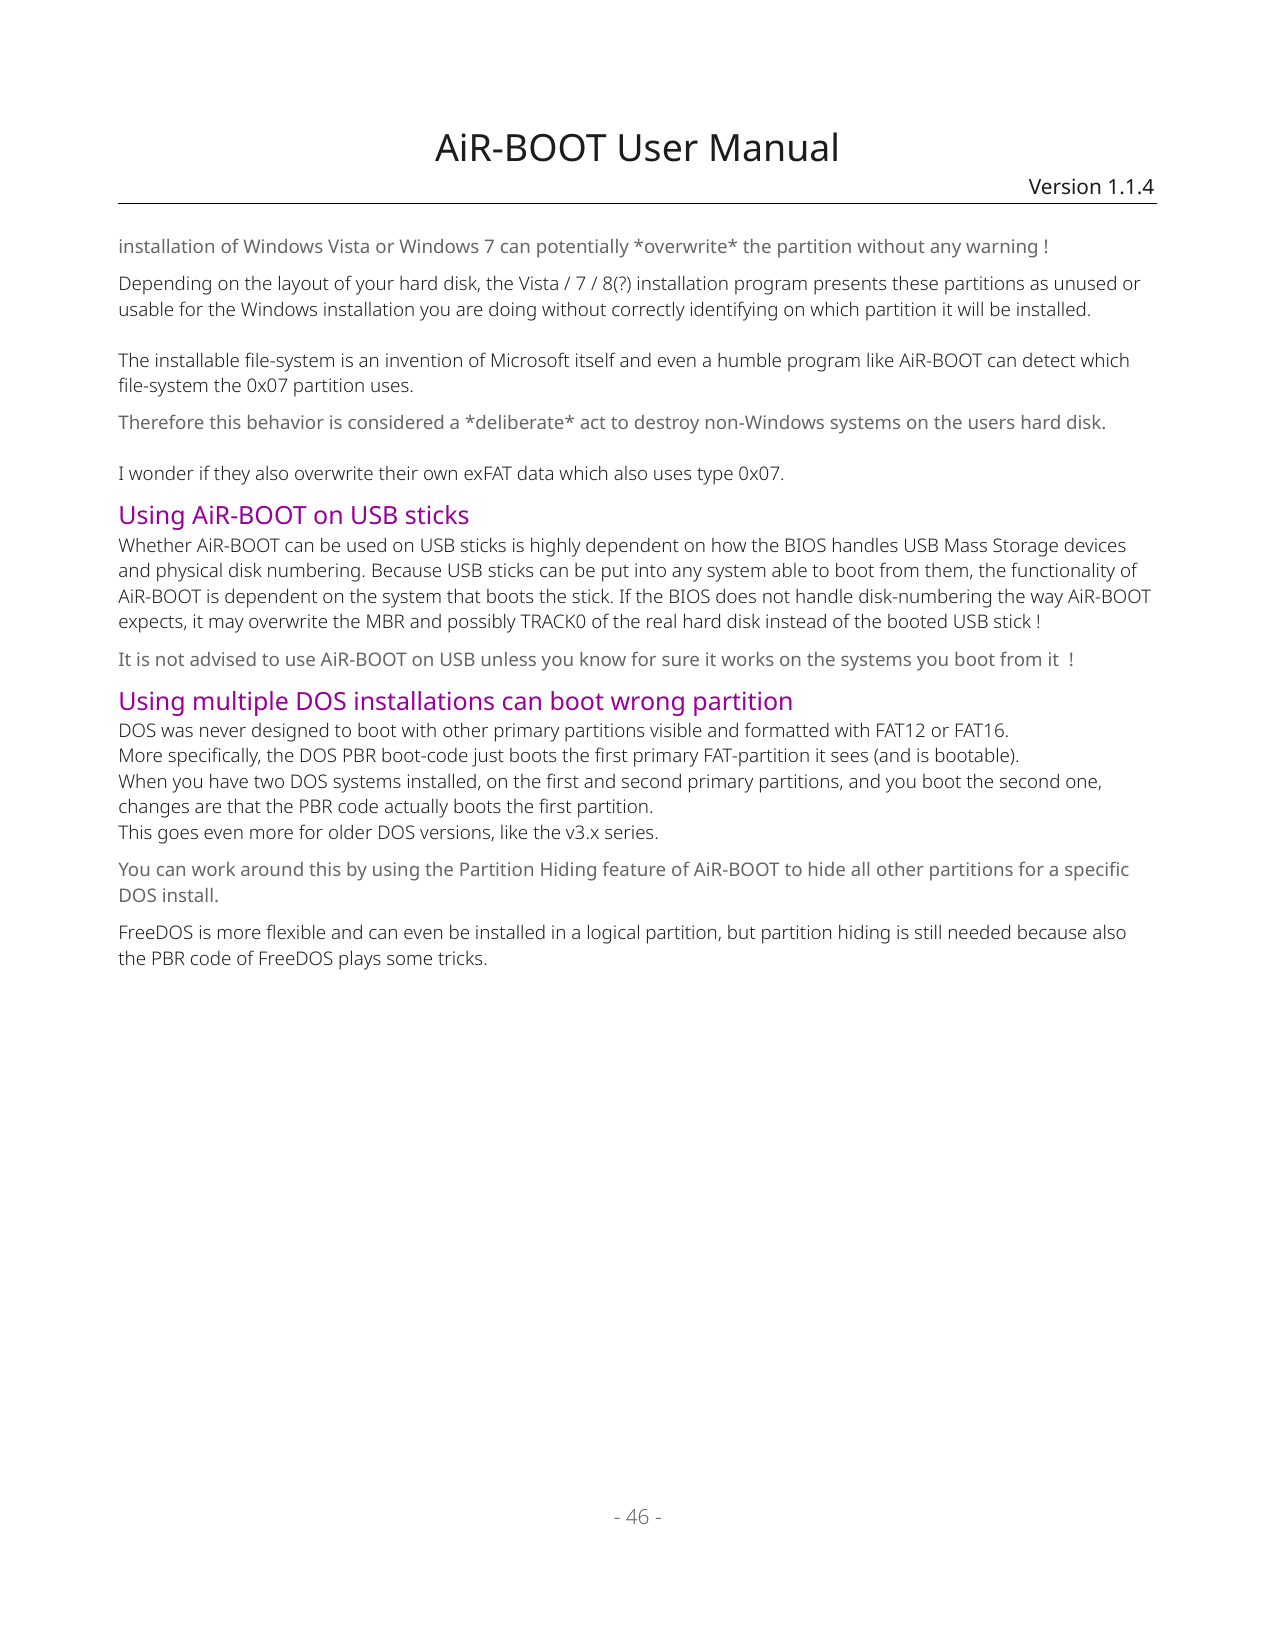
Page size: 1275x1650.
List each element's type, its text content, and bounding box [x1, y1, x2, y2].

subtitle Using AiR-BOOT on USB sticks [118, 498, 1157, 532]
text It is not advised to use AiR-BOOT on USB unless you know for sure it works on the systems you boot from it ! [118, 646, 1157, 671]
text You can work around this by using the Partition Hiding feature of AiR-BOOT to hide all other partitions for a specific DOS install. [118, 857, 1157, 908]
text Depending on the layout of your hard disk, the Vista / 7 / 8(?) installation program presents these partitions as unused or usable for the Windows installation you are doing without correctly identifying on which partition it will be installed. The installable file-system is an invention of Microsoft itself and even a humble program like AiR-BOOT can detect which file-system the 0x07 partition uses. [118, 270, 1157, 398]
text FreeDOS is more flexible and can even be installed in a logical partition, but partition hiding is still needed because also the PBR code of FreeDOS plays some tricks. [118, 919, 1157, 971]
subtitle Using multiple DOS installations can boot wrong partition [118, 683, 1157, 717]
text installation of Windows Vista or Windows 7 can potentially *overwrite* the partition without any warning ! [118, 233, 1157, 258]
text Whether AiR-BOOT can be used on USB sticks is highly dependent on how the BIOS handles USB Mass Storage devices and physical disk numbering. Because USB sticks can be put into any system able to boot from them, the functionality of AiR-BOOT is dependent on the system that boots the stick. If the BIOS does not handle disk-numbering the way AiR-BOOT expects, it may overwrite the MBR and possibly TRACK0 of the real hard disk instead of the booted USB stick ! [118, 532, 1157, 634]
text Therefore this behavior is considered a *deliberate* act to destroy non-Windows systems on the users hard disk. I wonder if they also overwrite their own exFAT data which also uses type 0x07. [118, 410, 1157, 486]
text DOS was never designed to boot with other primary partitions visible and formatted with FAT12 or FAT16. More specifically, the DOS PBR boot-code just boots the first primary FAT-partition it sees (and is bootable). When you have two DOS systems installed, on the first and second primary partitions, and you boot the second one, changes are that the PBR code actually boots the first partition. This goes even more for older DOS versions, like the v3.x series. [118, 717, 1157, 845]
